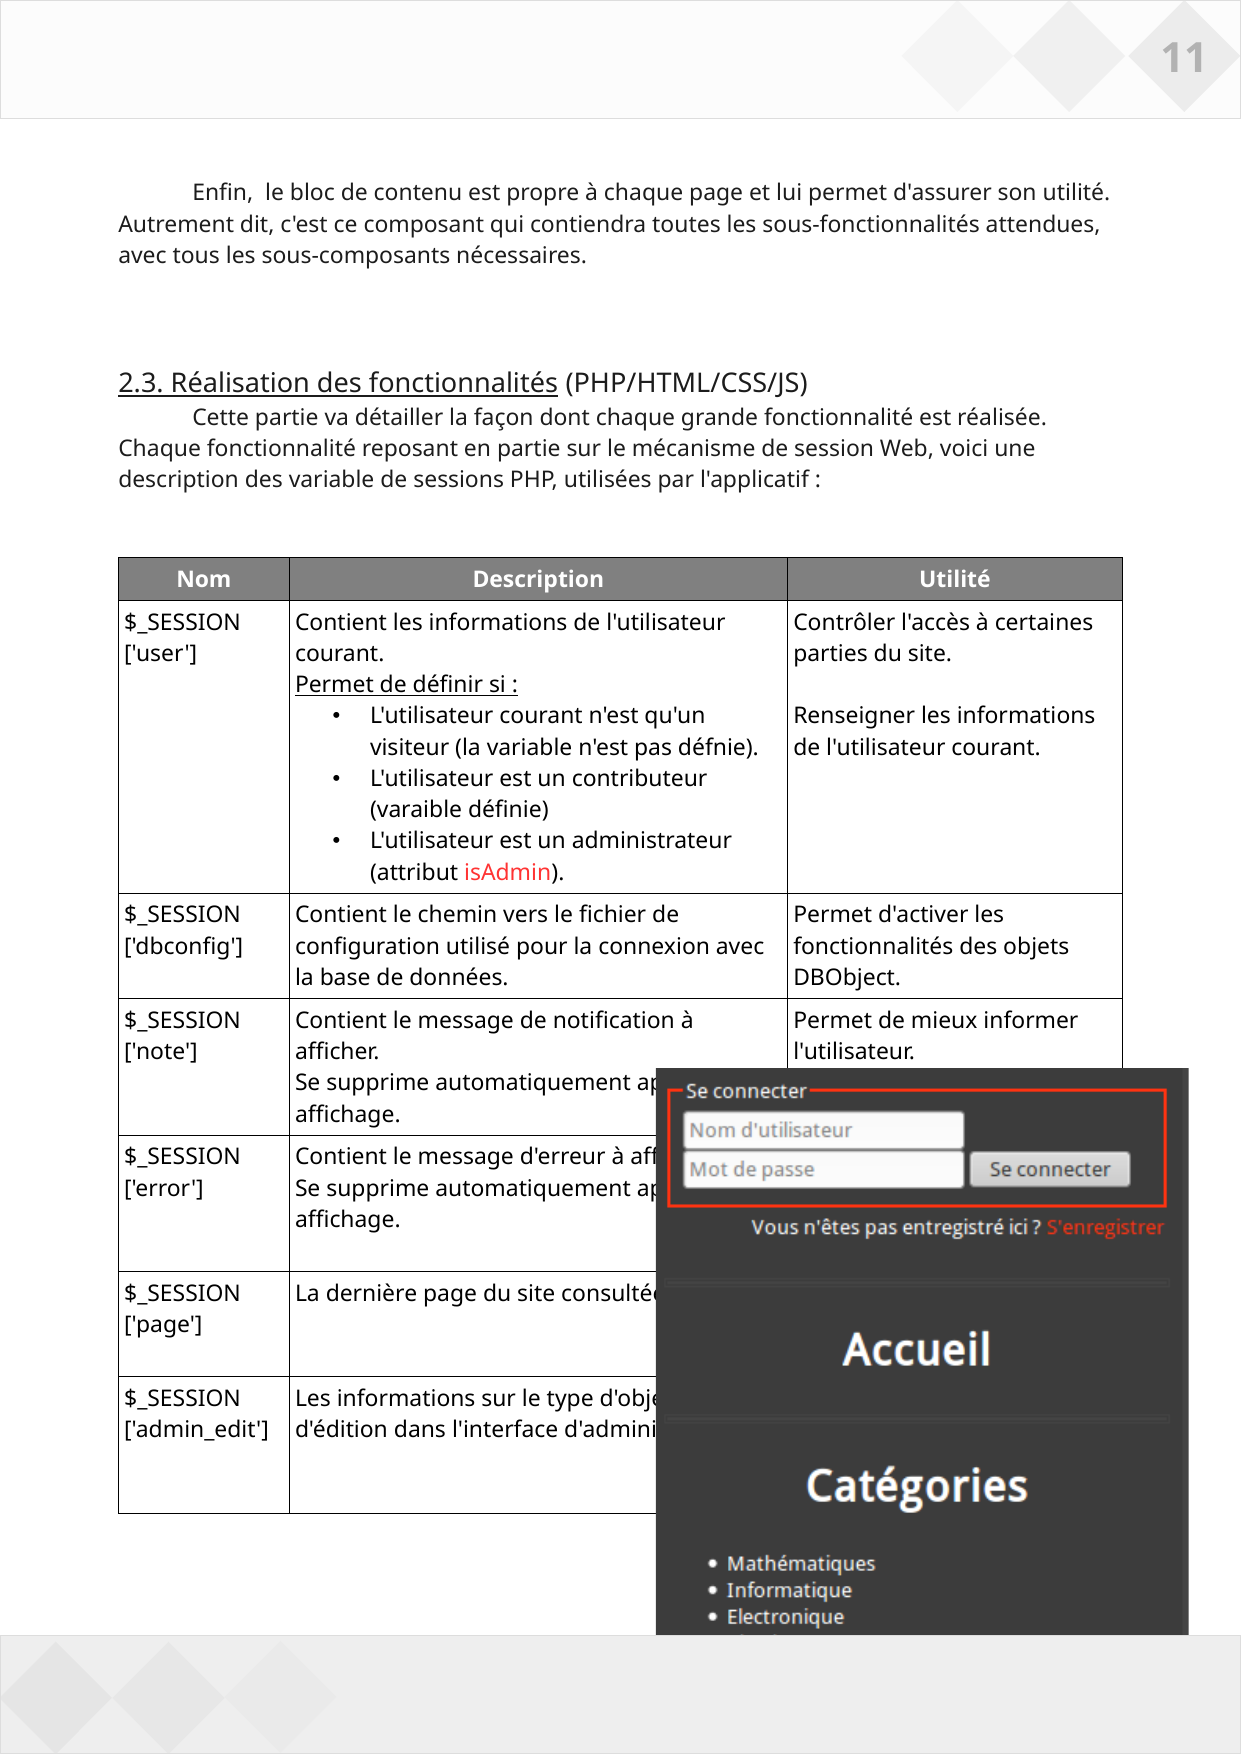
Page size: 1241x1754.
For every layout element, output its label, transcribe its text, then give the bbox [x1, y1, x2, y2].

table_cell Les informations sur le type d'objet en cours d'édition dans l'interface d'administration [290, 1377, 655, 1513]
table_cell $_SESSION ['note'] [119, 999, 289, 1134]
table_cell $_SESSION ['dbconfig'] [119, 894, 289, 998]
table_cell Permet de mieux informer l'utilisateur. [788, 999, 1122, 1068]
table_cell La dernière page du site consultée [290, 1272, 655, 1376]
table_cell Contient le message d'erreur à afficher. Se supprime automatiquement après le 1er affichage. [290, 1136, 655, 1271]
table_cell Contient le message de notification à afficher. Se supprime automatiquement après le 1er affichage. [290, 999, 787, 1134]
table_cell $_SESSION ['error'] [119, 1136, 289, 1271]
table_cell $_SESSION ['user'] [119, 601, 289, 893]
picture [655, 1068, 1189, 1635]
table_header Utilité [788, 558, 1122, 600]
text Cette partie va détailler la façon dont chaque grande fonctionnalité est réalisée. Chaque fonctionnalité reposant en partie sur le mécanisme de session Web, voici une description des variable de sessions PHP, utilisées par l'applicatif : [118, 401, 1122, 494]
table_cell $_SESSION ['admin_edit'] [119, 1377, 289, 1513]
table_header Nom [119, 558, 289, 600]
table_cell $_SESSION ['page'] [119, 1272, 289, 1376]
table_header Description [290, 558, 787, 600]
text 2.3. Réalisation des fonctionnalités (PHP/HTML/CSS/JS) [118, 364, 1122, 401]
table_cell Permet d'activer les fonctionnalités des objets DBObject. [788, 894, 1122, 998]
table_cell Contrôler l'accès à certaines parties du site. Renseigner les informations de l'utilisateur courant. [788, 601, 1122, 893]
table_cell Contient les informations de l'utilisateur courant. Permet de définir si : L'utilisateur courant n'est qu'un visiteur (la variable n'est pas défnie). L'utilisateur est un contributeur (varaible définie) L'utilisateur est un administrateur (attribut isAdmin). [290, 601, 787, 893]
text Enfin, le bloc de contenu est propre à chaque page et lui permet d'assurer son utilité. Autrement dit, c'est ce composant qui contiendra toutes les sous-fonctionnalités attendues, avec tous les sous-composants nécessaires. [118, 176, 1122, 270]
table_cell Contient le chemin vers le fichier de configuration utilisé pour la connexion avec la base de données. [290, 894, 787, 998]
